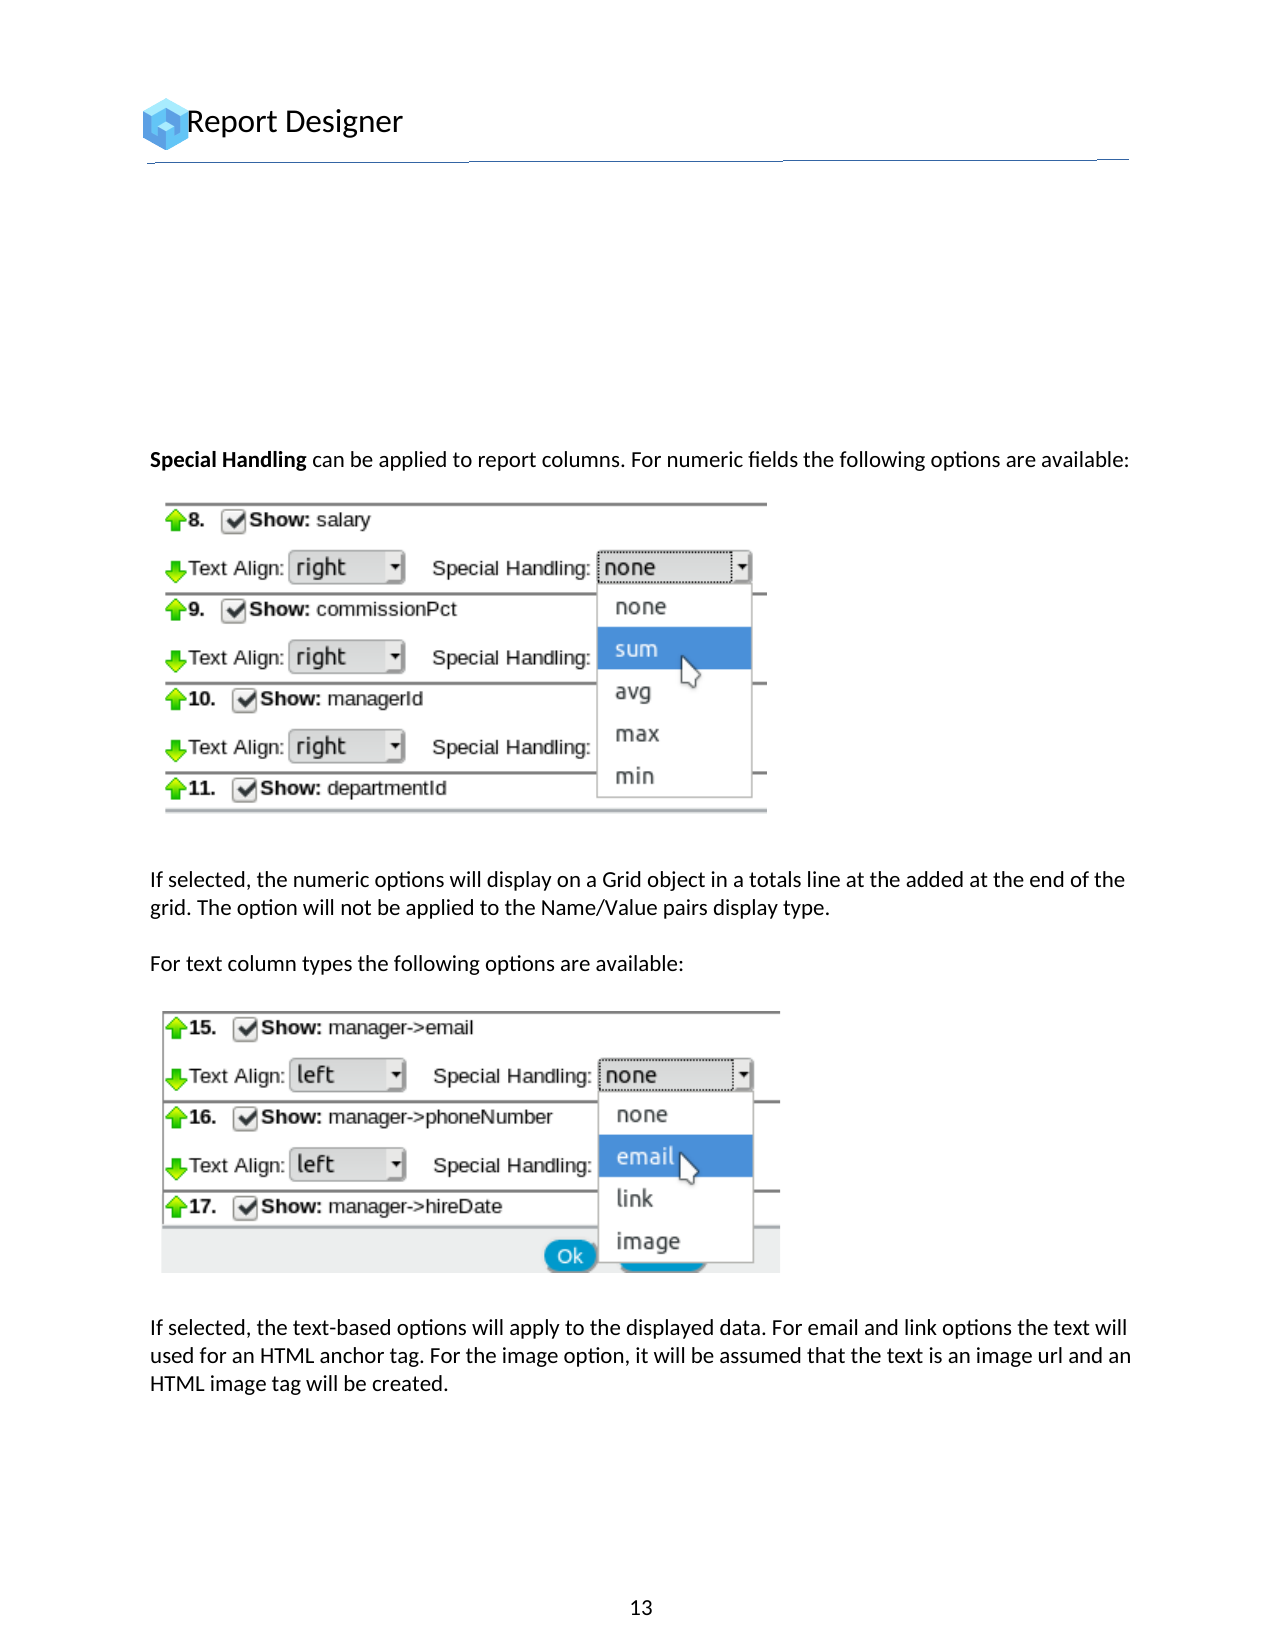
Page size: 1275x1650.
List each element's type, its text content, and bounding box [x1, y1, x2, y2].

text For text column types the following options are available: [150, 949, 1142, 977]
text If selected, the numeric options will display on a Grid object in a totals line at the added at the end of the grid. The option will not be applied to the Name/Value pairs display type. [150, 865, 1142, 921]
text If selected, the text-based options will apply to the displayed data. For email and link options the text will used for an HTML anchor tag. For the image option, it will be assumed that the text is an image url and an HTML image tag will be created. [150, 1313, 1142, 1397]
picture [143, 98, 189, 150]
text Special Handling can be applied to report columns. For numeric fields the following options are available: [150, 445, 1142, 473]
picture [165, 500, 767, 814]
picture [161, 1011, 781, 1273]
